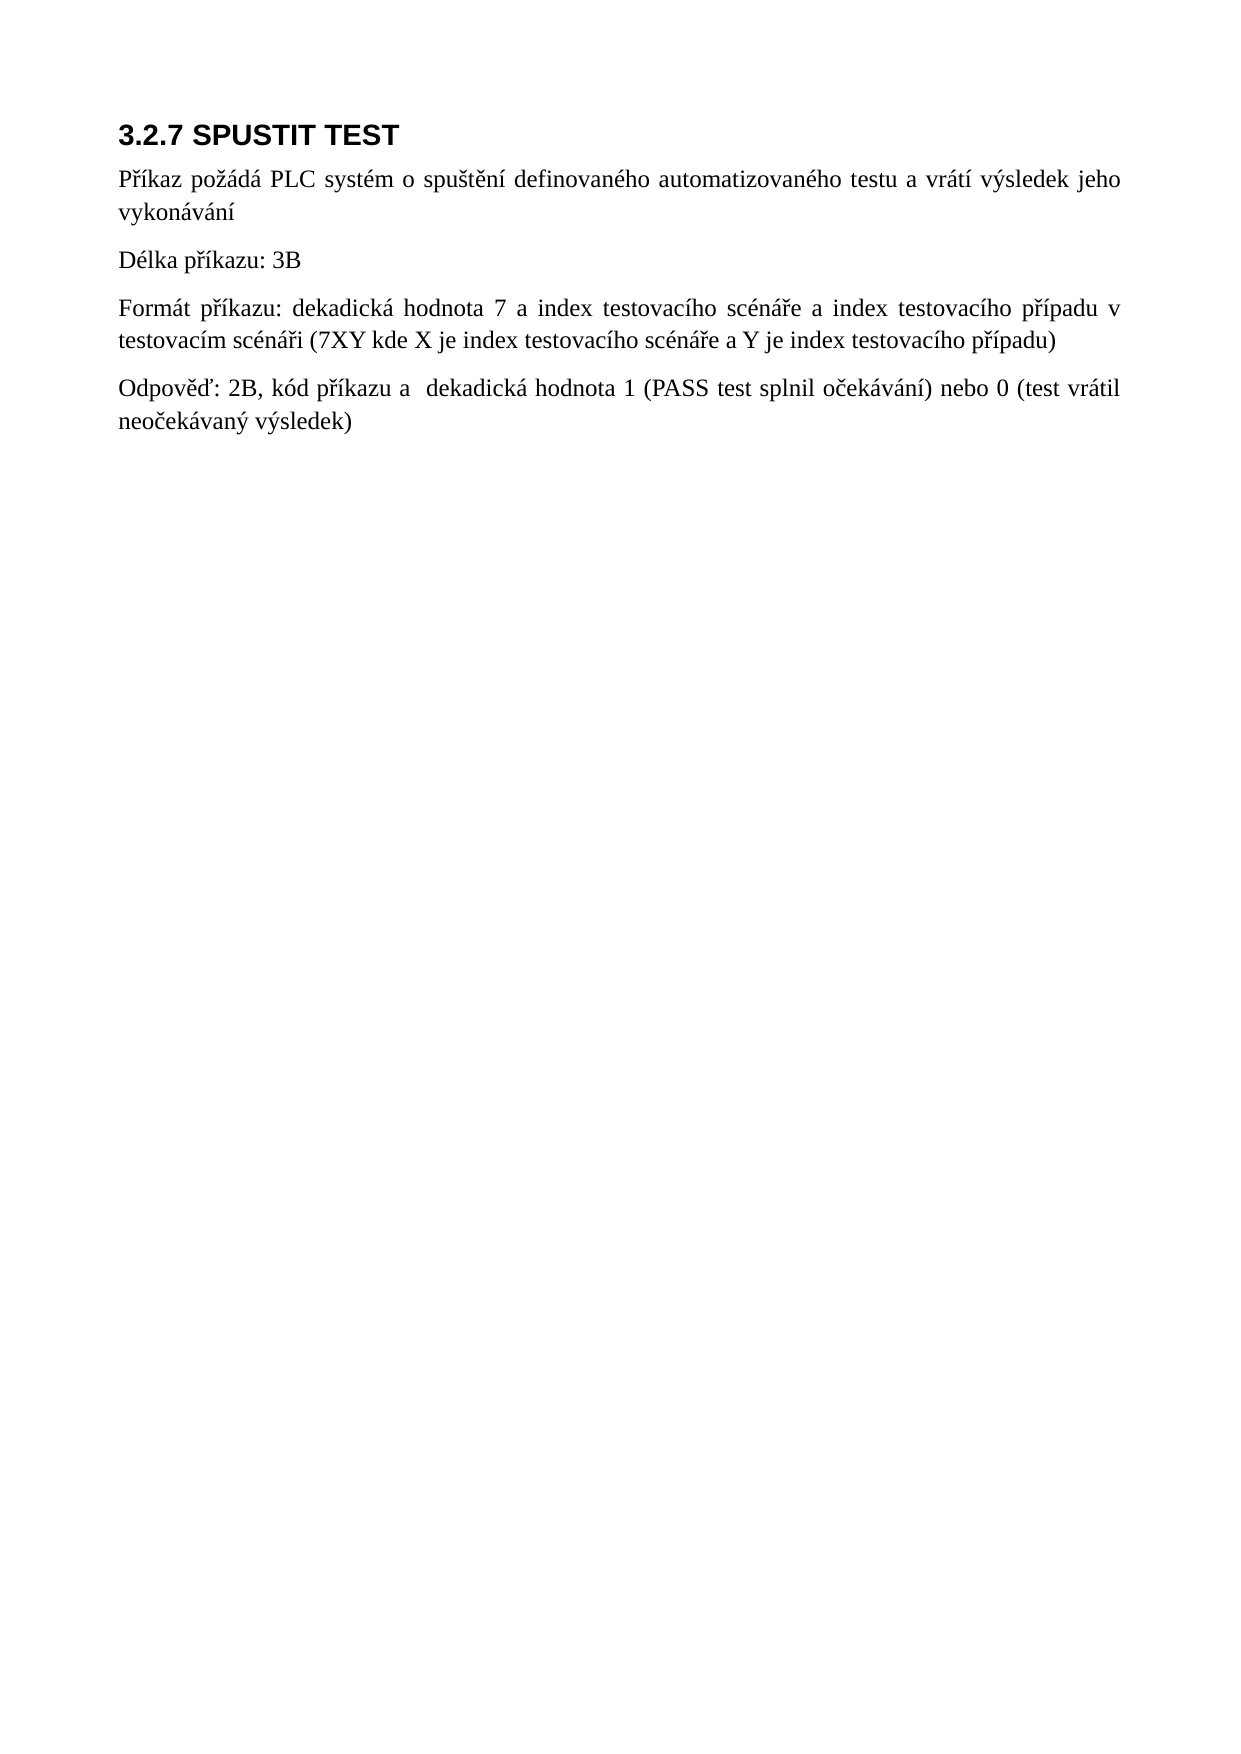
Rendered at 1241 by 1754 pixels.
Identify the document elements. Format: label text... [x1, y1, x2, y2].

text Délka příkazu: 3B [118, 245, 1122, 274]
text Odpověď: 2B, kód příkazu a dekadická hodnota 1 (PASS test splnil očekávání) nebo 0 (test vrátil neočekávaný výsledek) [118, 373, 1122, 435]
subtitle SPUSTIT TEST [118, 118, 1122, 152]
text Příkaz požádá PLC systém o spuštění definovaného automatizovaného testu a vrátí výsledek jeho vykonávání [118, 164, 1122, 226]
text Formát příkazu: dekadická hodnota 7 a index testovacího scénáře a index testovacího případu v testovacím scénáři (7XY kde X je index testovacího scénáře a Y je index testovacího případu) [118, 293, 1122, 354]
